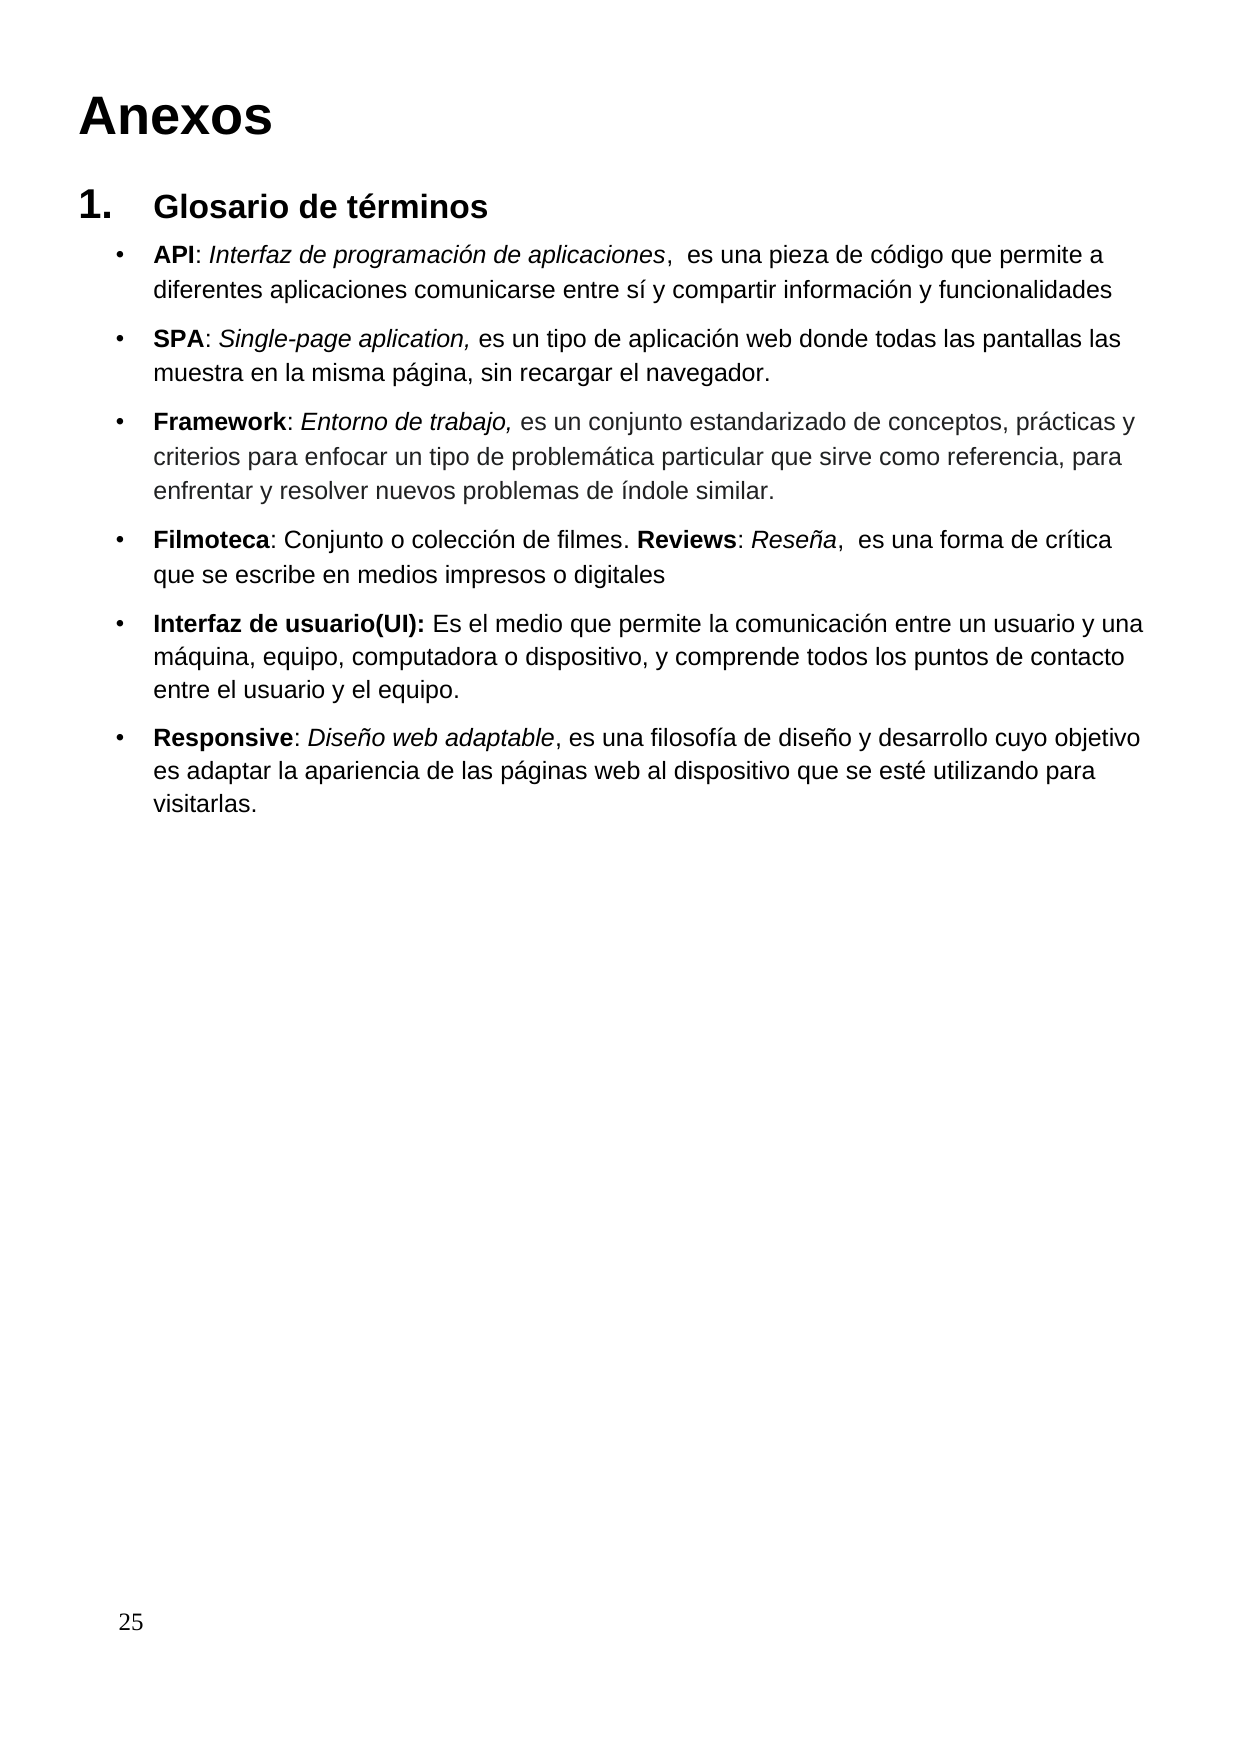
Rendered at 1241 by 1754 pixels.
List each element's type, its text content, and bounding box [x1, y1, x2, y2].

list Filmoteca: Conjunto o colección de filmes. Reviews: Reseña, es una forma de crítica que se escribe en medios impresos o digitales [116, 525, 1152, 589]
subtitle Anexos [78, 84, 1152, 146]
list Framework: Entorno de trabajo, es un conjunto estandarizado de conceptos, prácticas y criterios para enfocar un tipo de problemática particular que sirve como referencia, para enfrentar y resolver nuevos problemas de índole similar. [116, 407, 1152, 505]
subtitle Glosario de términos [78, 179, 1152, 227]
list API: Interfaz de programación de aplicaciones, es una pieza de código que permite a diferentes aplicaciones comunicarse entre sí y compartir información y funcionalidades [116, 240, 1152, 303]
list Interfaz de usuario(UI): Es el medio que permite la comunicación entre un usuario y una máquina, equipo, computadora o dispositivo, y comprende todos los puntos de contacto entre el usuario y el equipo. [116, 609, 1152, 704]
list SPA: Single-page aplication, es un tipo de aplicación web donde todas las pantallas las muestra en la misma página, sin recargar el navegador. [116, 324, 1152, 387]
list Responsive: Diseño web adaptable, es una filosofía de diseño y desarrollo cuyo objetivo es adaptar la apariencia de las páginas web al dispositivo que se esté utilizando para visitarlas. [116, 723, 1152, 818]
